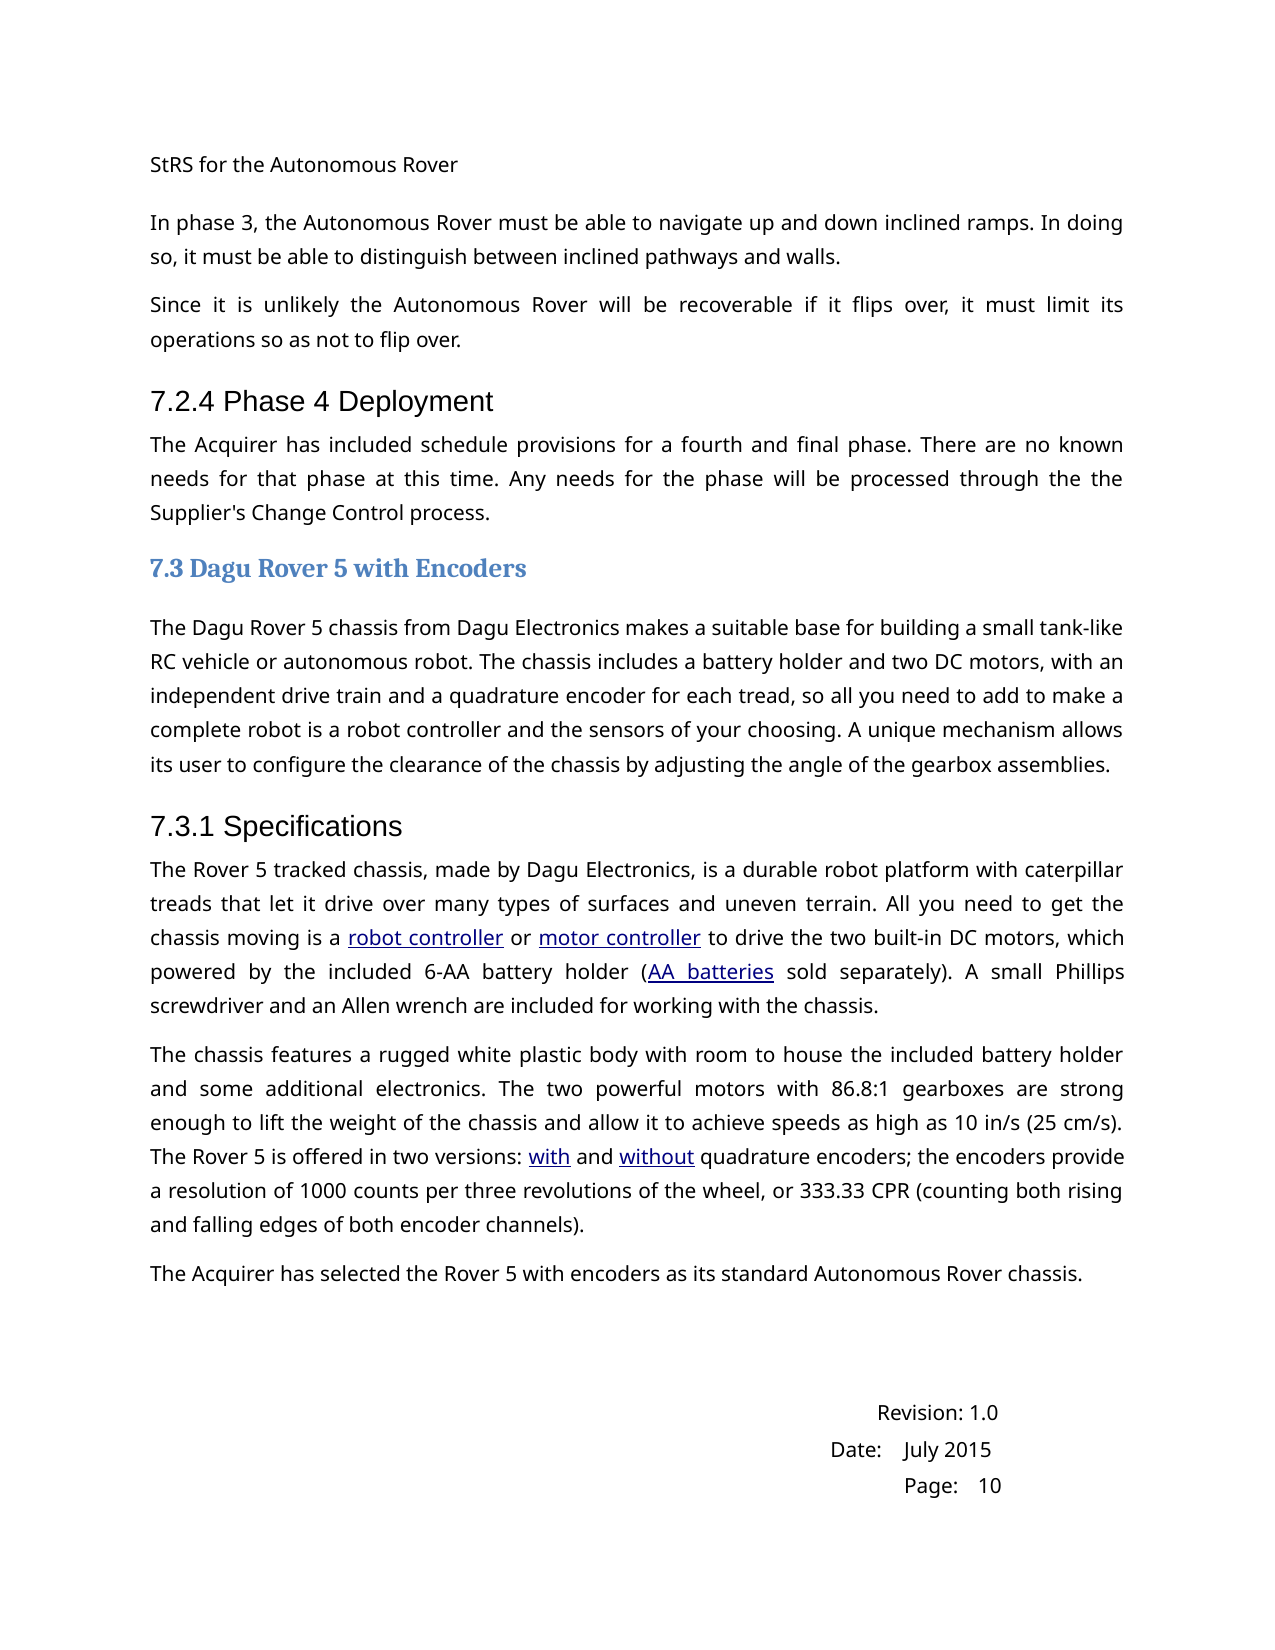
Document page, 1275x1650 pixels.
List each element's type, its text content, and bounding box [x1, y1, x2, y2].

text The Dagu Rover 5 chassis from Dagu Electronics makes a suitable base for building a small tank-like RC vehicle or autonomous robot. The chassis includes a battery holder and two DC motors, with an independent drive train and a quadrature encoder for each tread, so all you need to add to make a complete robot is a robot controller and the sensors of your choosing. A unique mechanism allows its user to configure the clearance of the chassis by adjusting the angle of the gearbox assemblies. [150, 613, 1125, 778]
text Since it is unlikely the Autonomous Rover will be recoverable if it flips over, it must limit its operations so as not to flip over. [150, 291, 1125, 353]
text The chassis features a rugged white plastic body with room to house the included battery holder and some additional electronics. The two powerful motors with 86.8:1 gearboxes are strong enough to lift the weight of the chassis and allow it to achieve speeds as high as 10 in/s (25 cm/s). The Rover 5 is offered in two versions: with and without quadrature encoders; the encoders provide a resolution of 1000 counts per three revolutions of the wheel, or 333.33 CPR (counting both rising and falling edges of both encoder channels). [150, 1040, 1125, 1238]
subtitle 7.3 Dagu Rover 5 with Encoders [150, 553, 1125, 584]
text The Acquirer has selected the Rover 5 with encoders as its standard Autonomous Rover chassis. [150, 1259, 1125, 1287]
text The Acquirer has included schedule provisions for a fourth and final phase. There are no known needs for that phase at this time. Any needs for the phase will be processed through the the Supplier's Change Control process. [150, 430, 1125, 526]
text In phase 3, the Autonomous Rover must be able to navigate up and down inclined ramps. In doing so, it must be able to distinguish between inclined pathways and walls. [150, 208, 1125, 270]
text The Rover 5 tracked chassis, made by Dagu Electronics, is a durable robot platform with caterpillar treads that let it drive over many types of surfaces and uneven terrain. All you need to get the chassis moving is a robot controller or motor controller to drive the two built-in DC motors, which powered by the included 6-AA battery holder (AA batteries sold separately). A small Phillips screwdriver and an Allen wrench are included for working with the chassis. [150, 855, 1125, 1019]
subtitle 7.2.4 Phase 4 Deployment [150, 384, 1125, 417]
subtitle 7.3.1 Specifications [150, 809, 1125, 842]
